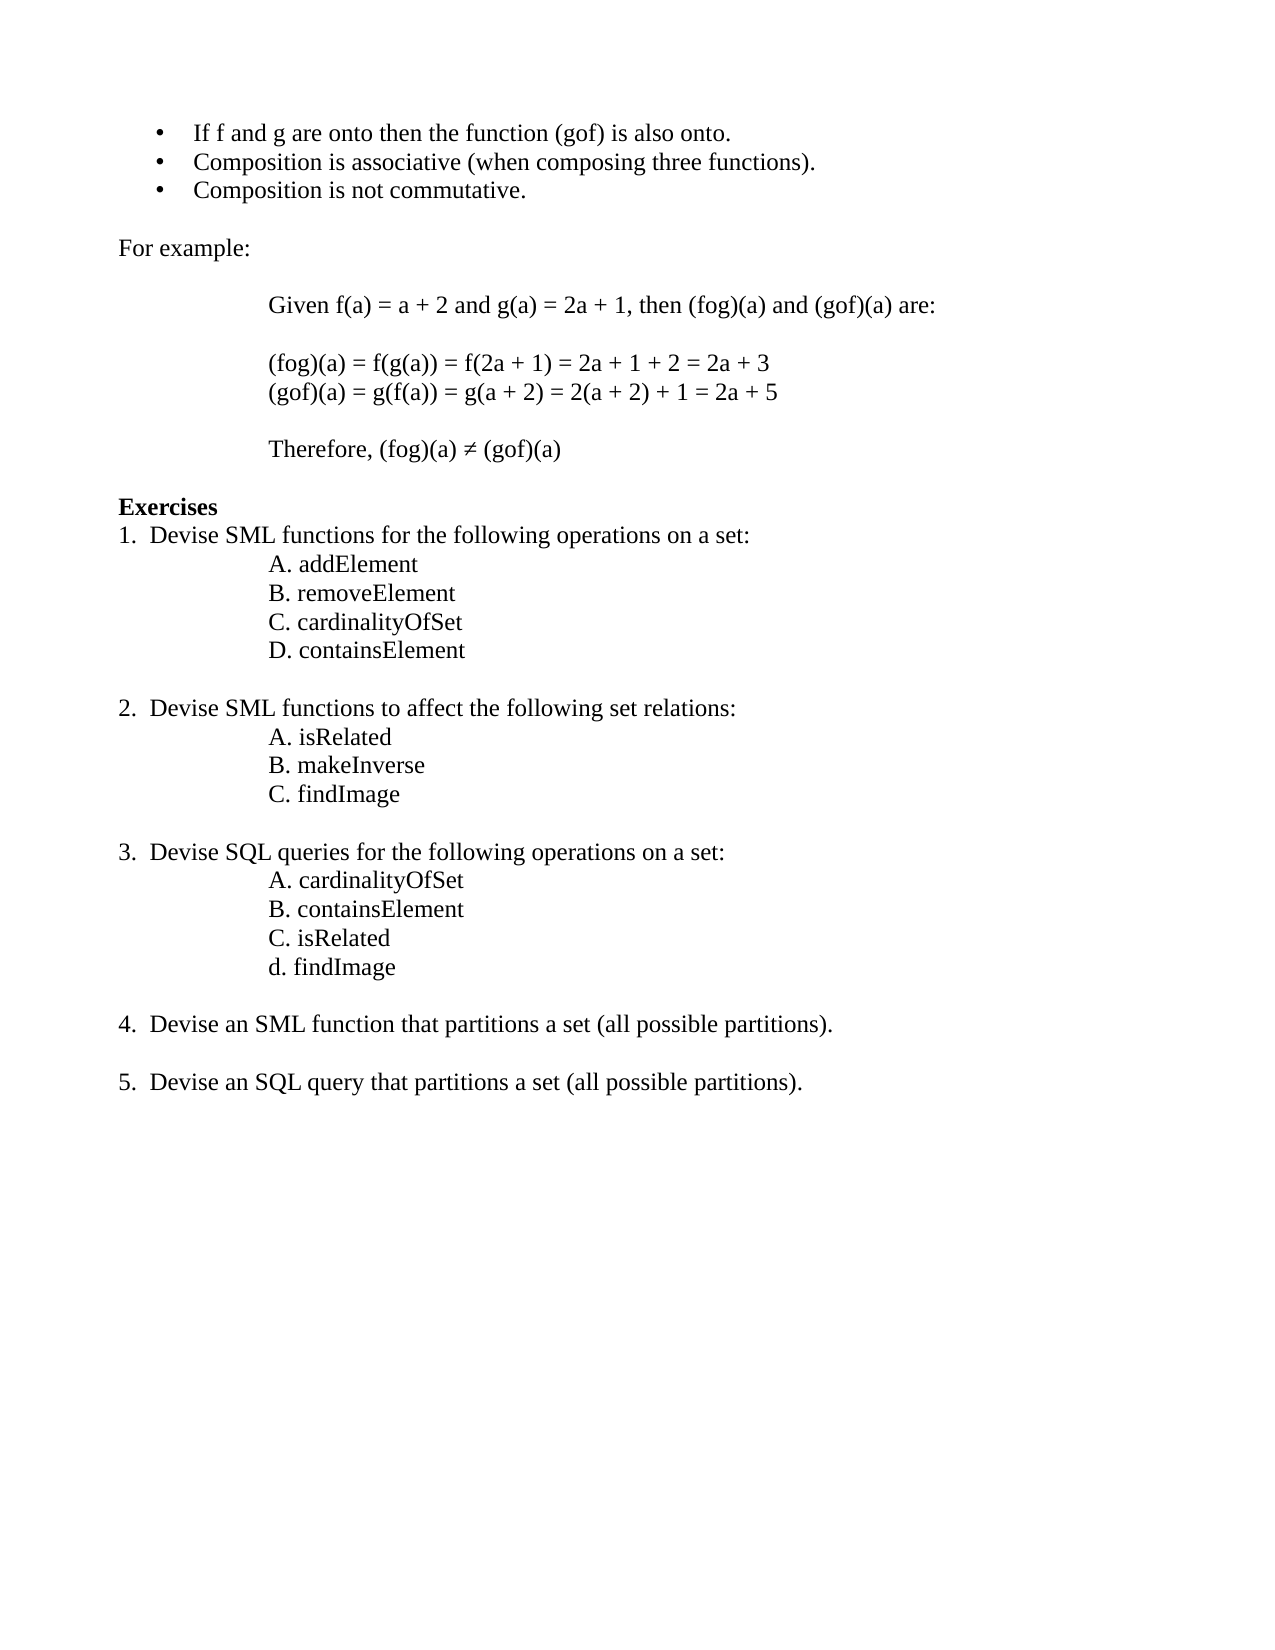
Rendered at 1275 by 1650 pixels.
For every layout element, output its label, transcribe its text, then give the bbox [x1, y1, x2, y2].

text (fog)(a) = f(g(a)) = f(2a + 1) = 2a + 1 + 2 = 2a + 3 [118, 348, 1157, 377]
text A. addElement [118, 549, 1157, 578]
text 5. Devise an SQL query that partitions a set (all possible partitions). [118, 1067, 1157, 1096]
text C. findImage [118, 779, 1157, 808]
text B. containsElement [118, 894, 1157, 923]
text Exercises [118, 492, 1157, 521]
text 3. Devise SQL queries for the following operations on a set: [118, 837, 1157, 866]
list Composition is not commutative. [156, 176, 1157, 204]
text d. findImage [118, 952, 1157, 981]
text 2. Devise SML functions to affect the following set relations: [118, 693, 1157, 722]
text 4. Devise an SML function that partitions a set (all possible partitions). [118, 1009, 1157, 1038]
list If f and g are onto then the function (gof) is also onto. [156, 118, 1157, 147]
text B. makeInverse [118, 751, 1157, 779]
text 1. Devise SML functions for the following operations on a set: [118, 521, 1157, 549]
text Therefore, (fog)(a) ≠ (gof)(a) [118, 434, 1157, 463]
text Given f(a) = a + 2 and g(a) = 2a + 1, then (fog)(a) and (gof)(a) are: [118, 291, 1157, 319]
list Composition is associative (when composing three functions). [156, 147, 1157, 176]
text (gof)(a) = g(f(a)) = g(a + 2) = 2(a + 2) + 1 = 2a + 5 [118, 377, 1157, 406]
text A. cardinalityOfSet [118, 866, 1157, 894]
text C. isRelated [118, 923, 1157, 952]
text A. isRelated [118, 722, 1157, 751]
text For example: [118, 233, 1157, 262]
text C. cardinalityOfSet [118, 607, 1157, 636]
text D. containsElement [118, 636, 1157, 664]
text B. removeElement [118, 578, 1157, 607]
